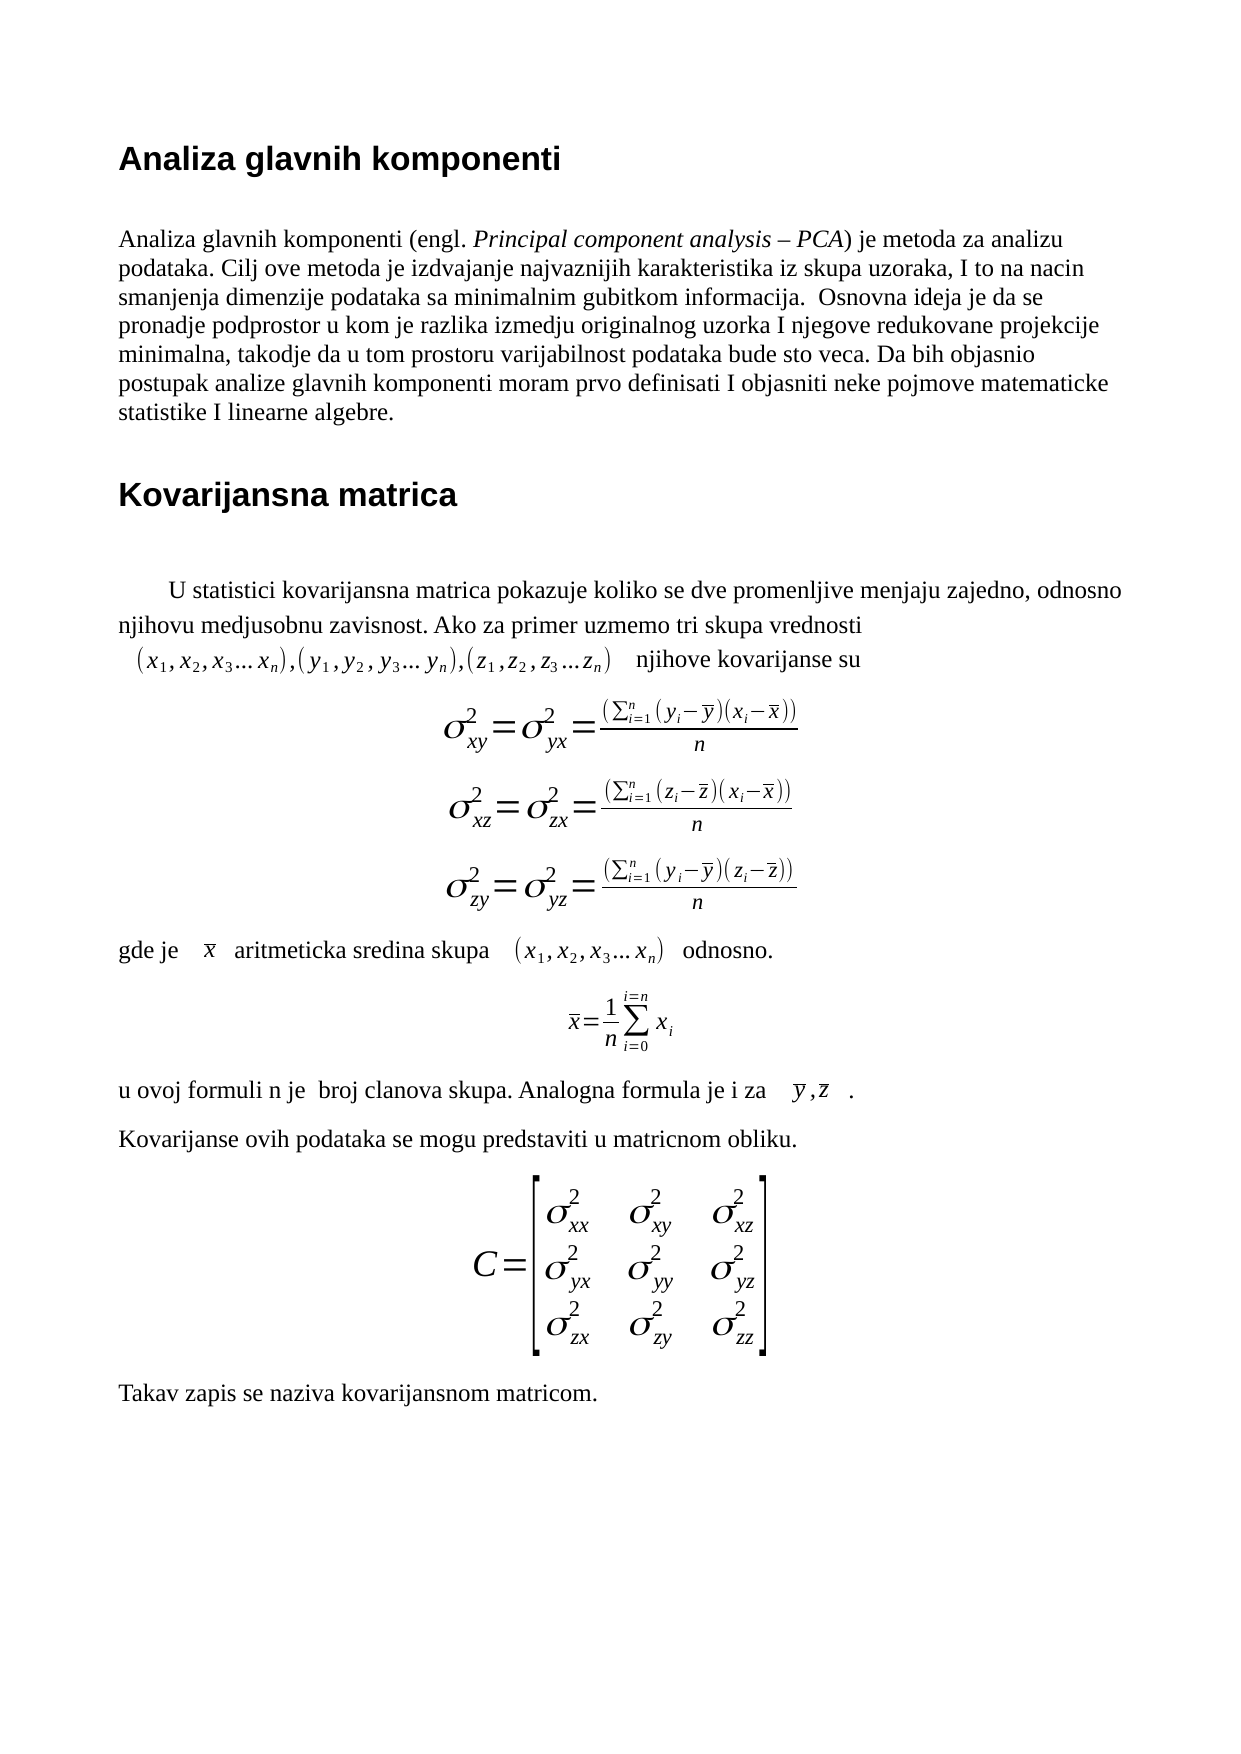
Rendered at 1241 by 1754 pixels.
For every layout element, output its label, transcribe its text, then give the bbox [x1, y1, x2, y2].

text Kovarijanse ovih podataka se mogu predstaviti u matricnom obliku. [118, 1124, 1122, 1153]
text gde je aritmeticka sredina skupa odnosno. [118, 935, 1122, 967]
text u ovoj formuli n je broj clanova skupa. Analogna formula je i za . [118, 1075, 1122, 1104]
text Analiza glavnih komponenti (engl. Principal component analysis – PCA) je metoda za analizu podataka. Cilj ove metoda je izdvajanje najvaznijih karakteristika iz skupa uzoraka, I to na nacin smanjenja dimenzije podataka sa minimalnim gubitkom informacija. Osnovna ideja je da se pronadje podprostor u kom je razlika izmedju originalnog uzorka I njegove redukovane projekcije minimalna, takodje da u tom prostoru varijabilnost podataka bude sto veca. Da bih objasnio postupak analize glavnih komponenti moram prvo definisati I objasniti neke pojmove matematicke statistike I linearne algebre. [118, 224, 1122, 425]
subtitle Kovarijansna matrica [118, 475, 1122, 514]
text U statistici kovarijansna matrica pokazuje koliko se dve promenljive menjaju zajedno, odnosno njihovu medjusobnu zavisnost. Ako za primer uzmemo tri skupa vrednosti njihove kovarijanse su [118, 575, 1122, 677]
text Takav zapis se naziva kovarijansnom matricom. [118, 1378, 1122, 1407]
subtitle Analiza glavnih komponenti [118, 139, 1122, 178]
